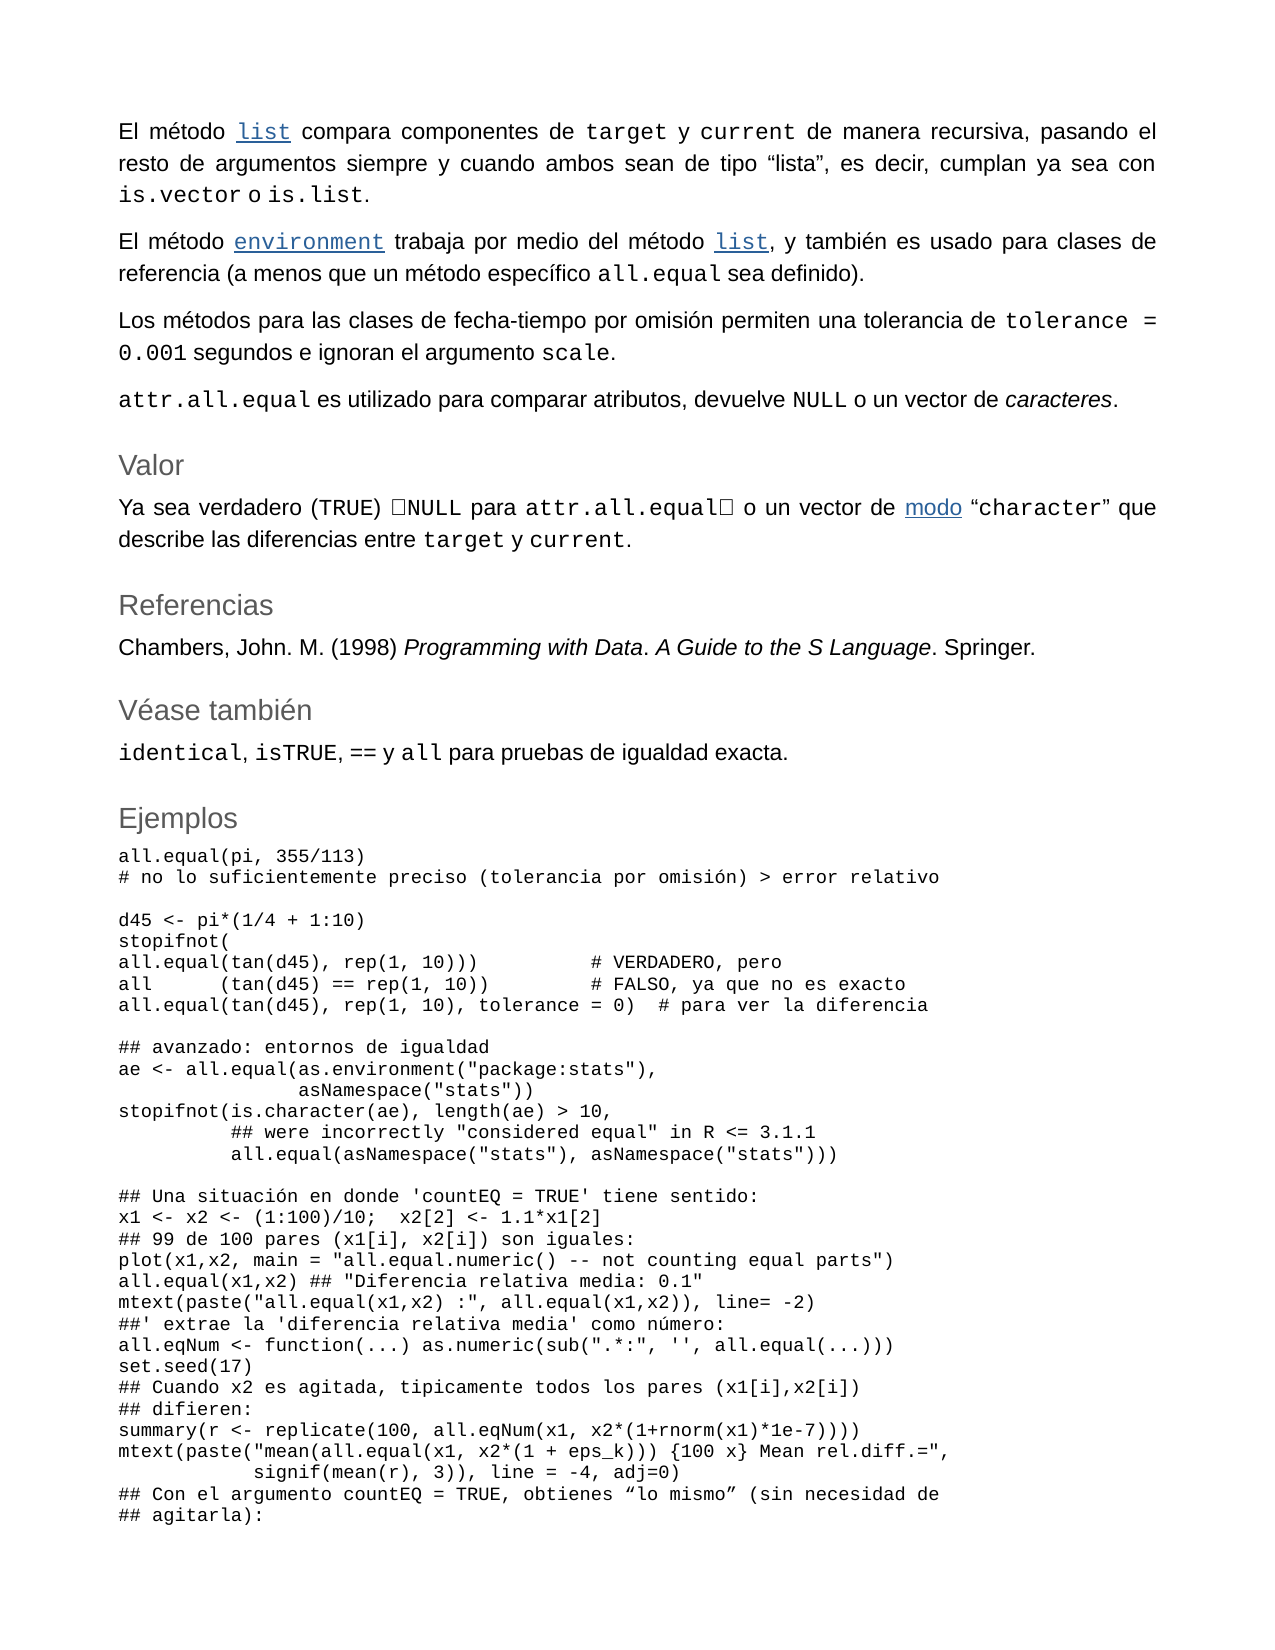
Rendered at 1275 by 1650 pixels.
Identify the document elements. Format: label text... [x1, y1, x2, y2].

text mtext(paste("mean(all.equal(x1, x2*(1 + eps_k))) {100 x} Mean rel.diff.=", [118, 1442, 1157, 1463]
text stopifnot(is.character(ae), length(ae) > 10, [118, 1102, 1157, 1123]
text ## difieren: [118, 1399, 1157, 1421]
text ## Una situación en donde 'countEQ = TRUE' tiene sentido: [118, 1187, 1157, 1208]
text all.equal(tan(d45), rep(1, 10))) # VERDADERO, pero [118, 953, 1157, 974]
text ## agitarla): [118, 1506, 1157, 1527]
text Ya sea verdadero (TRUE) NULL para attr.all.equal o un vector de modo “character” que describe las diferencias entre target y current. [118, 494, 1157, 554]
subtitle Véase también [118, 693, 1157, 727]
text all.eqNum <- function(...) as.numeric(sub(".*:", '', all.equal(...))) [118, 1336, 1157, 1357]
text asNamespace("stats")) [118, 1081, 1157, 1102]
text ae <- all.equal(as.environment("package:stats"), [118, 1059, 1157, 1081]
text mtext(paste("all.equal(x1,x2) :", all.equal(x1,x2)), line= -2) [118, 1293, 1157, 1314]
text identical, isTRUE, == y all para pruebas de igualdad exacta. [118, 739, 1157, 767]
text stopifnot( [118, 932, 1157, 953]
text Chambers, John. M. (1998) Programming with Data. A Guide to the S Language. Springer. [118, 634, 1157, 660]
text attr.all.equal es utilizado para comparar atributos, devuelve NULL o un vector de caracteres. [118, 386, 1157, 414]
text set.seed(17) [118, 1357, 1157, 1378]
text all.equal(pi, 355/113) [118, 847, 1157, 868]
text all.equal(x1,x2) ## "Diferencia relativa media: 0.1" [118, 1272, 1157, 1293]
text ## avanzado: entornos de igualdad [118, 1038, 1157, 1059]
text signif(mean(r), 3)), line = -4, adj=0) [118, 1463, 1157, 1484]
text El método environment trabaja por medio del método list, y también es usado para clases de referencia (a menos que un método específico all.equal sea definido). [118, 228, 1157, 288]
subtitle Referencias [118, 588, 1157, 621]
text all.equal(tan(d45), rep(1, 10), tolerance = 0) # para ver la diferencia [118, 996, 1157, 1017]
text ##' extrae la 'diferencia relativa media' como número: [118, 1314, 1157, 1336]
text ## 99 de 100 pares (x1[i], x2[i]) son iguales: [118, 1229, 1157, 1251]
subtitle Ejemplos [118, 801, 1157, 834]
text plot(x1,x2, main = "all.equal.numeric() -- not counting equal parts") [118, 1251, 1157, 1272]
text # no lo suficientemente preciso (tolerancia por omisión) > error relativo [118, 868, 1157, 889]
text ## Con el argumento countEQ = TRUE, obtienes “lo mismo” (sin necesidad de [118, 1484, 1157, 1506]
text all.equal(asNamespace("stats"), asNamespace("stats"))) [118, 1144, 1157, 1166]
text all (tan(d45) == rep(1, 10)) # FALSO, ya que no es exacto [118, 974, 1157, 996]
text El método list compara componentes de target y current de manera recursiva, pasando el resto de argumentos siempre y cuando ambos sean de tipo “lista”, es decir, cumplan ya sea con is.vector o is.list. [118, 118, 1157, 209]
text x1 <- x2 <- (1:100)/10; x2[2] <- 1.1*x1[2] [118, 1208, 1157, 1229]
subtitle Valor [118, 448, 1157, 481]
text d45 <- pi*(1/4 + 1:10) [118, 911, 1157, 932]
text summary(r <- replicate(100, all.eqNum(x1, x2*(1+rnorm(x1)*1e-7)))) [118, 1421, 1157, 1442]
text Los métodos para las clases de fecha-tiempo por omisión permiten una tolerancia de tolerance = 0.001 segundos e ignoran el argumento scale. [118, 307, 1157, 367]
text ## Cuando x2 es agitada, tipicamente todos los pares (x1[i],x2[i]) [118, 1378, 1157, 1399]
text ## were incorrectly "considered equal" in R <= 3.1.1 [118, 1123, 1157, 1144]
